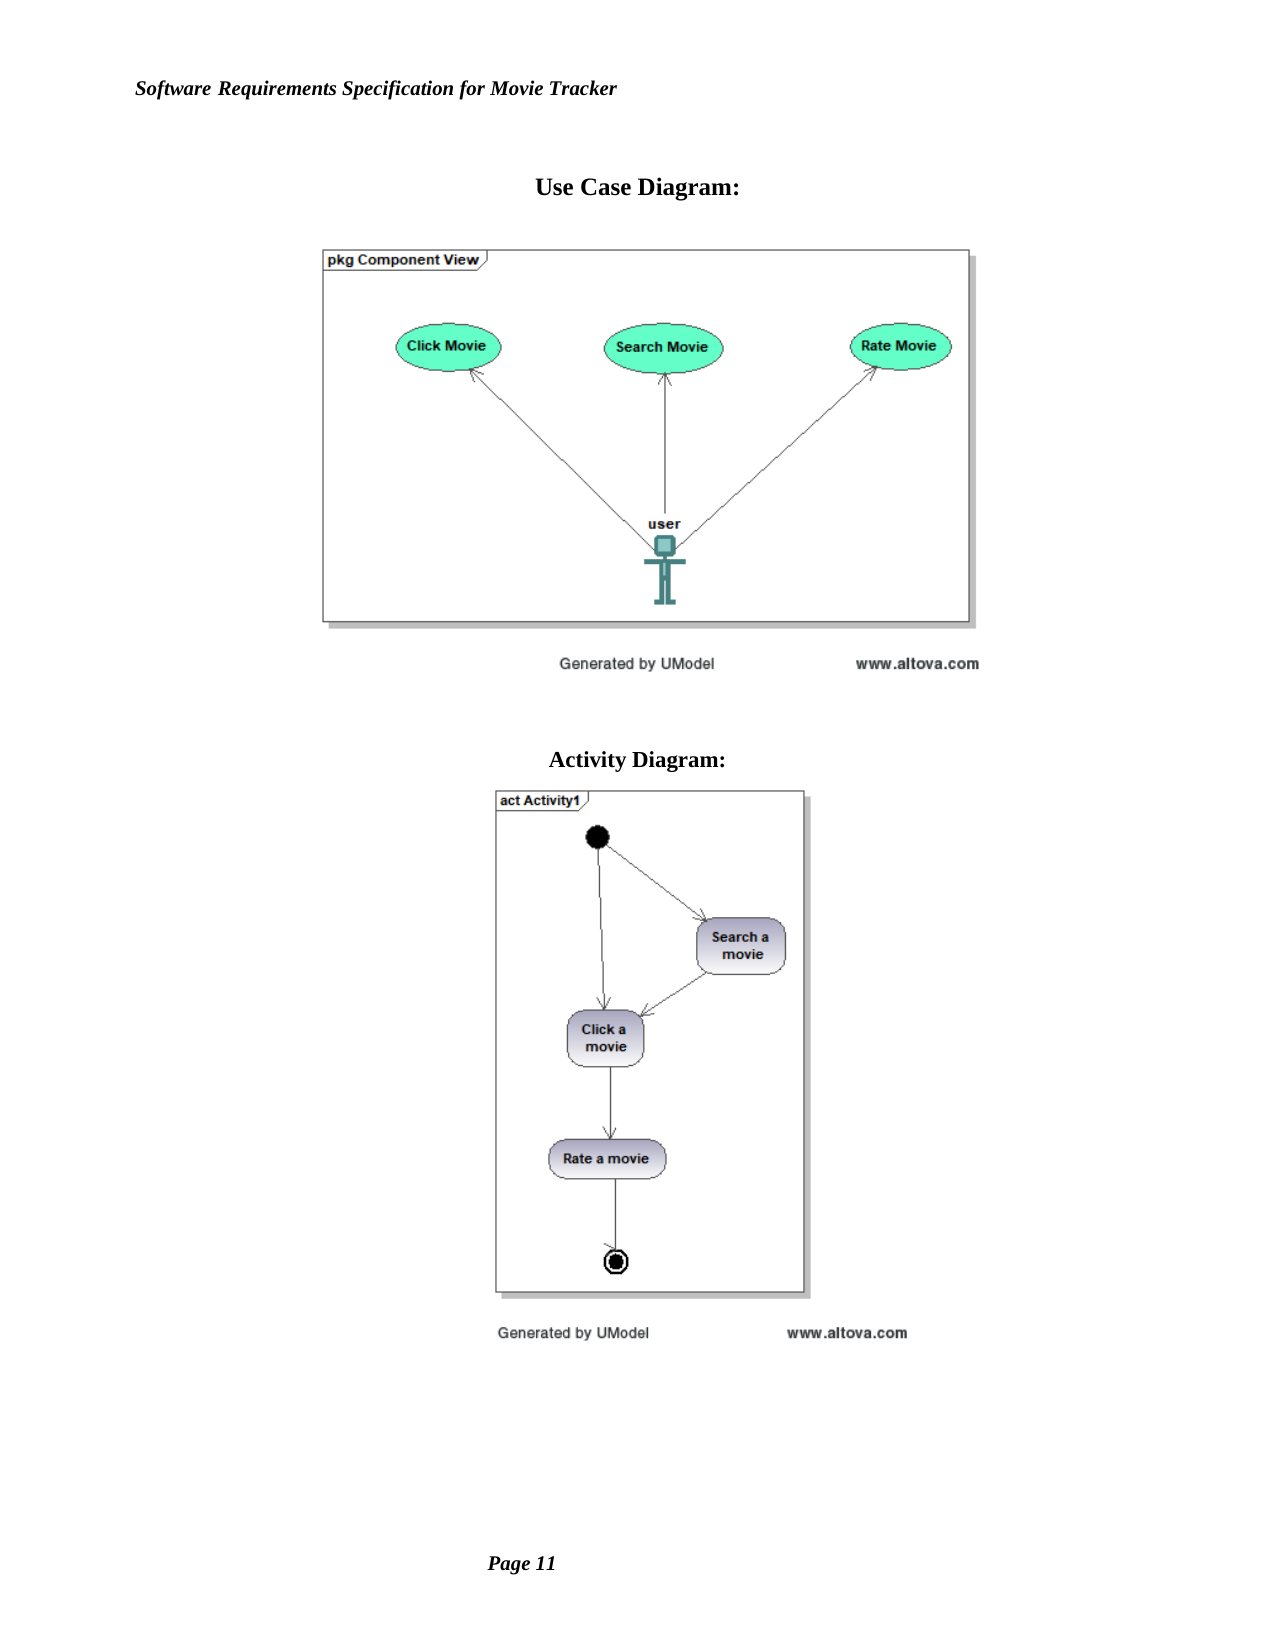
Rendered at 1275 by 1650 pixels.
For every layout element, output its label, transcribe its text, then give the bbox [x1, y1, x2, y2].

picture [320, 247, 990, 673]
text Use Case Diagram: [135, 175, 1140, 200]
text Activity Diagram: [135, 748, 1140, 773]
picture [493, 788, 918, 1342]
